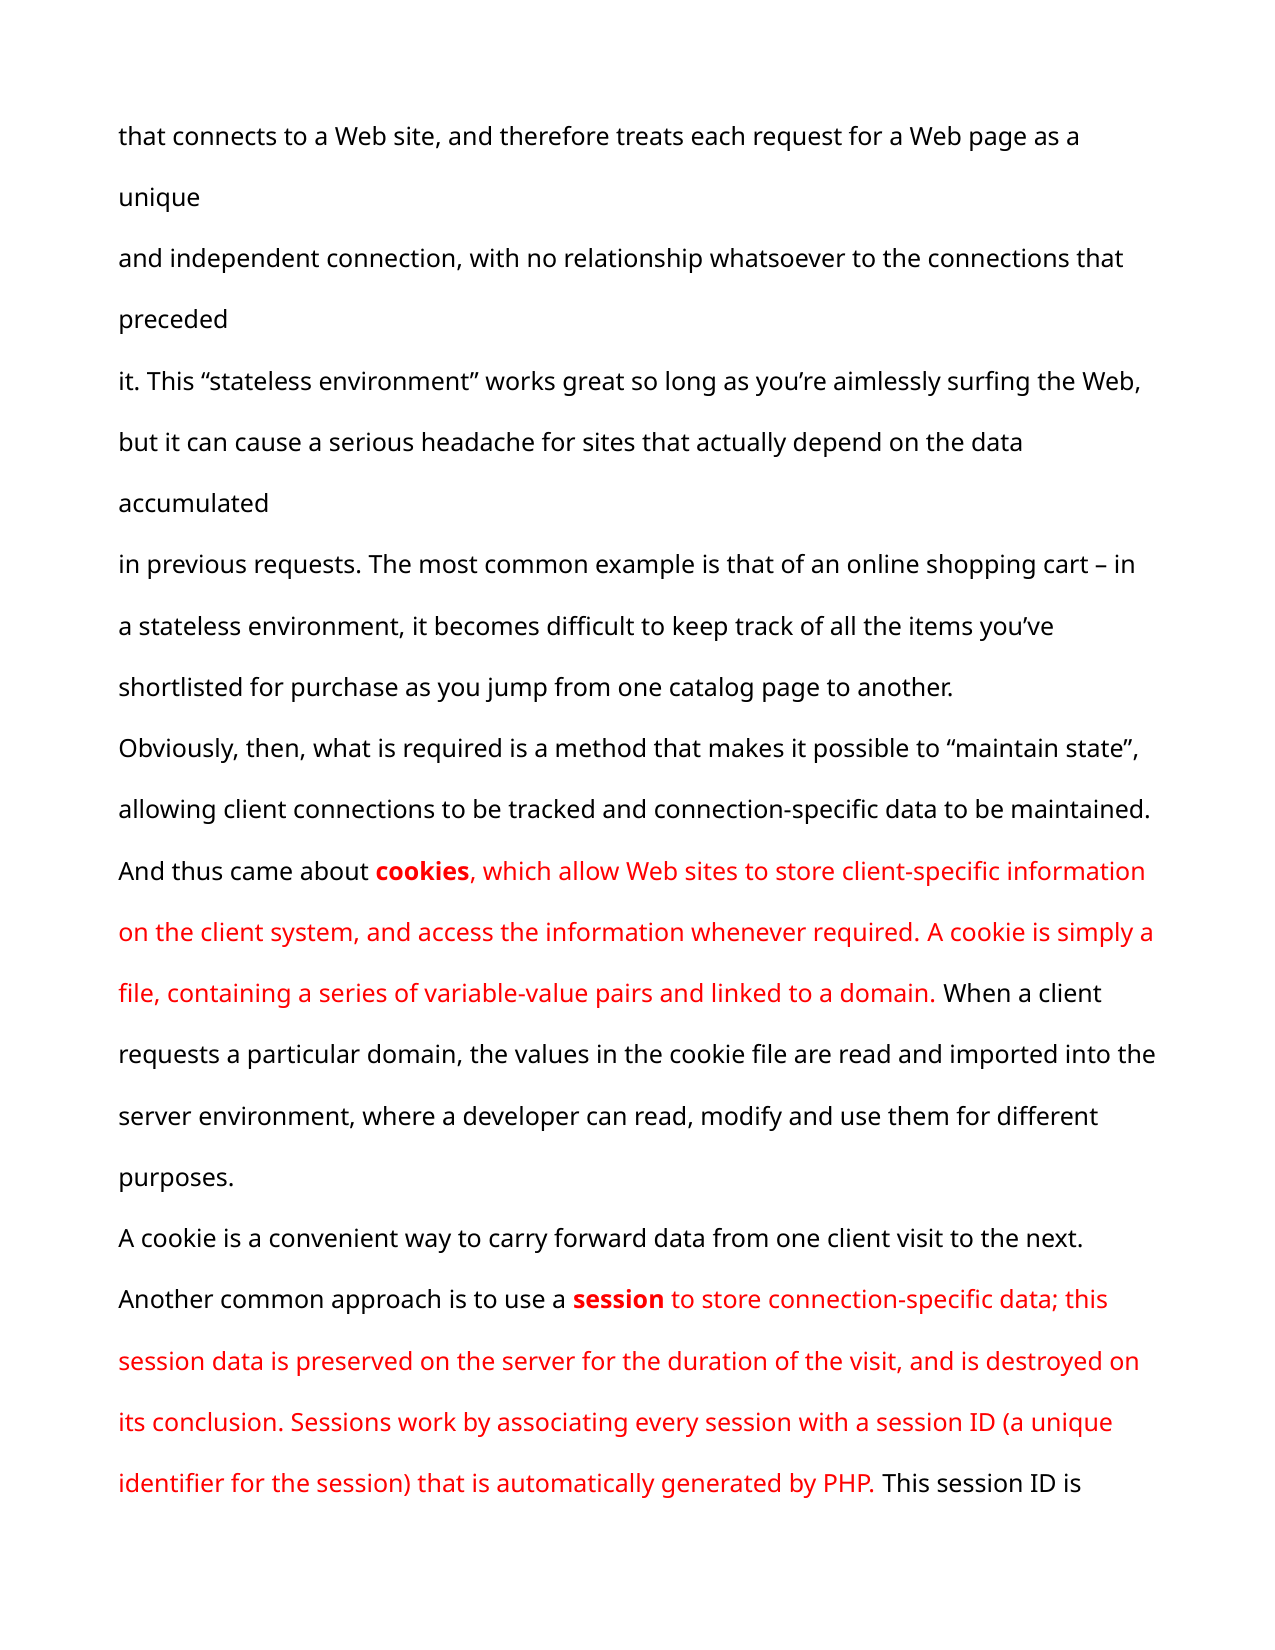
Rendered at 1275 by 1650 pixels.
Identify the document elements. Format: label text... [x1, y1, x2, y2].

text Obviously, then, what is required is a method that makes it possible to “maintain state”, allowing client connections to be tracked and connection-specific data to be maintained. And thus came about cookies, which allow Web sites to store client-specific information on the client system, and access the information whenever required. A cookie is simply a file, containing a series of variable-value pairs and linked to a domain. When a client requests a particular domain, the values in the cookie file are read and imported into the server environment, where a developer can read, modify and use them for different purposes. A cookie is a convenient way to carry forward data from one client visit to the next. [118, 731, 1157, 1255]
text Another common approach is to use a session to store connection-specific data; this session data is preserved on the server for the duration of the visit, and is destroyed on its conclusion. Sessions work by associating every session with a session ID (a unique identifier for the session) that is automatically generated by PHP. This session ID is [118, 1282, 1157, 1500]
text that connects to a Web site, and therefore treats each request for a Web page as a unique and independent connection, with no relationship whatsoever to the connections that preceded it. This “stateless environment” works great so long as you’re aimlessly surfing the Web, but it can cause a serious headache for sites that actually depend on the data accumulated in previous requests. The most common example is that of an online shopping cart – in a stateless environment, it becomes difficult to keep track of all the items you’ve shortlisted for purchase as you jump from one catalog page to another. [118, 118, 1157, 703]
